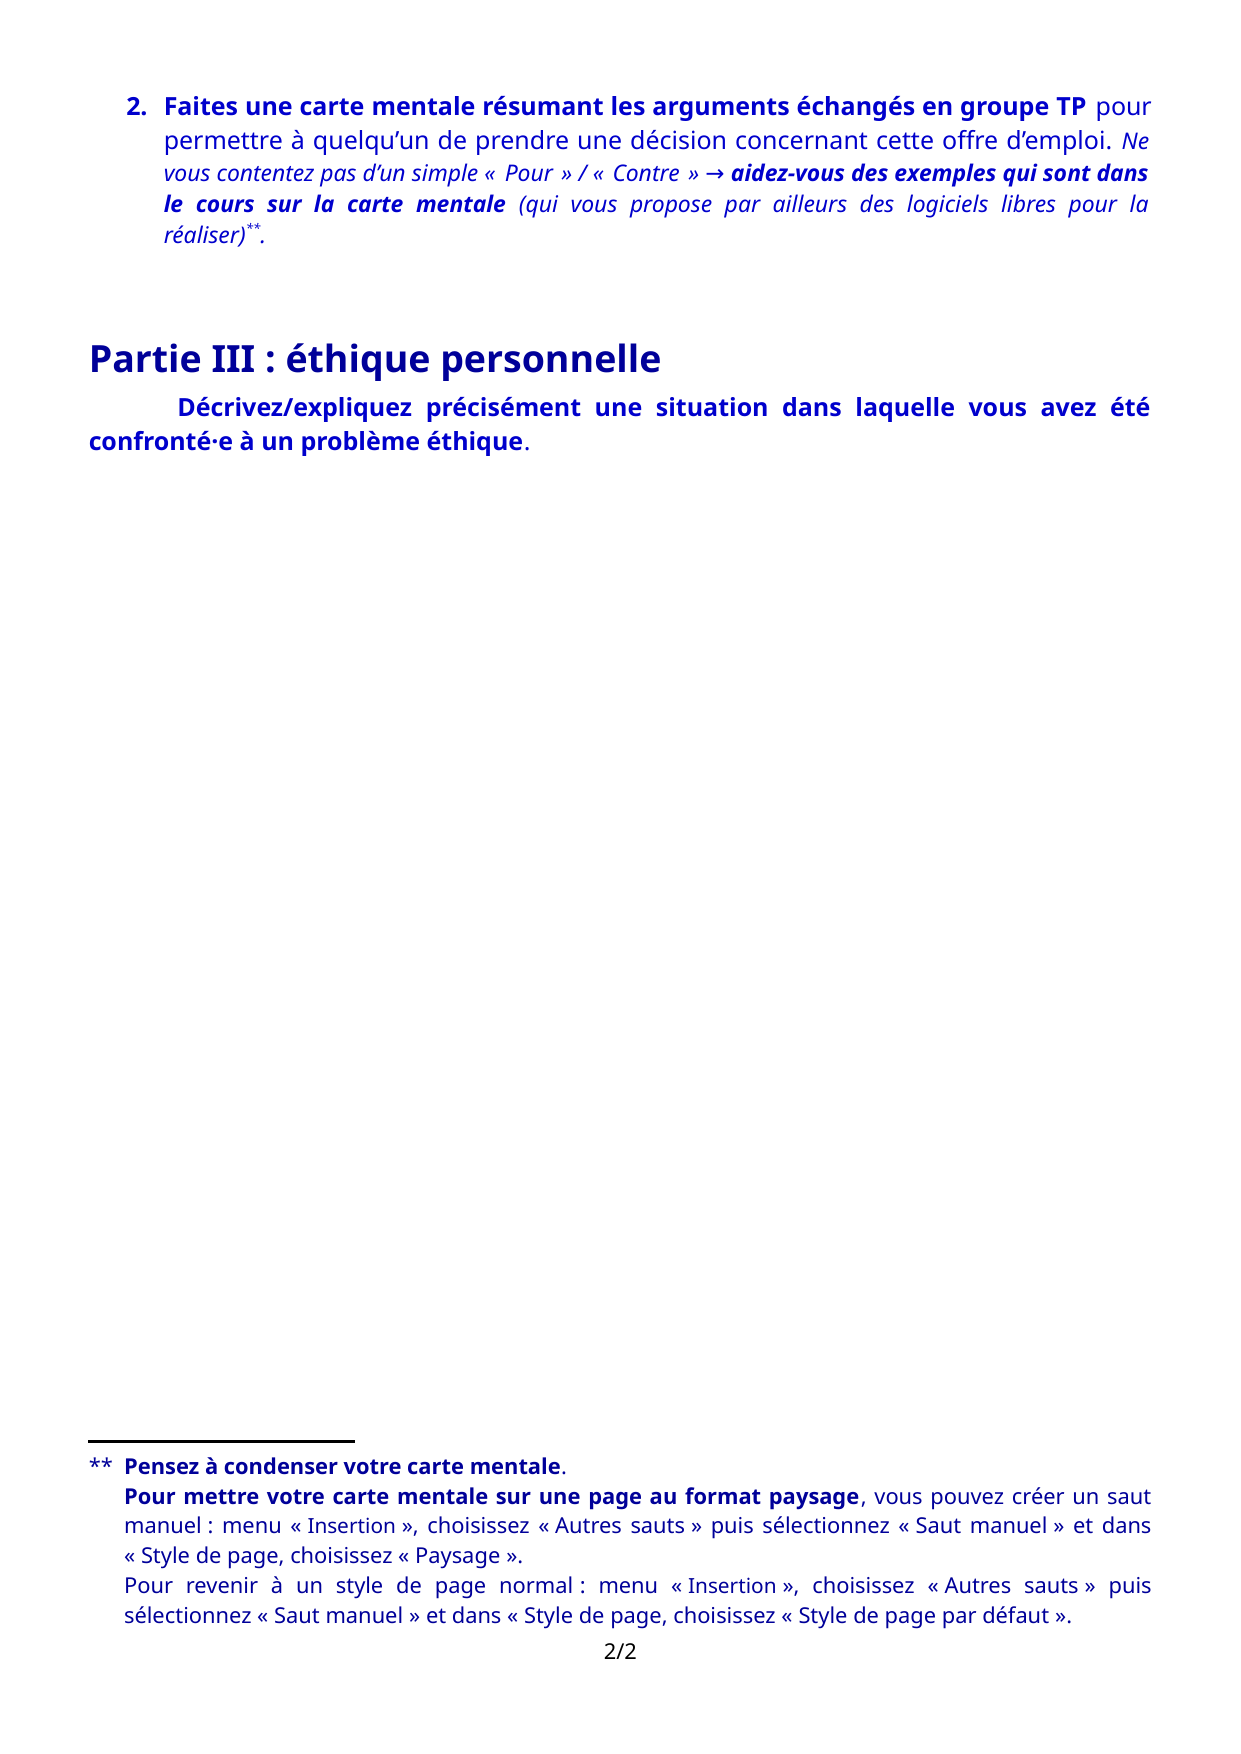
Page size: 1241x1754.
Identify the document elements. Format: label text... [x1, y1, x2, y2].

list Faites une carte mentale résumant les arguments échangés en groupe TP pour permettre à quelqu’un de prendre une décision concernant cette offre d’emploi. Ne vous contentez pas d’un simple « Pour » / « Contre » → aidez-vous des exemples qui sont dans le cours sur la carte mentale (qui vous propose par ailleurs des logiciels libres pour la réaliser). [126, 88, 1152, 250]
list Pensez à condenser votre carte mentale. Pour mettre votre carte mentale sur une page au format paysage, vous pouvez créer un saut manuel : menu « Insertion », choisissez « Autres sauts » puis sélectionnez « Saut manuel » et dans « Style de page, choisissez « Paysage ». Pour revenir à un style de page normal : menu « Insertion », choisissez « Autres sauts » puis sélectionnez « Saut manuel » et dans « Style de page, choisissez « Style de page par défaut ». [88, 1451, 1152, 1630]
subtitle Partie III : éthique personnelle [88, 332, 1152, 383]
text Décrivez/expliquez précisément une situation dans laquelle vous avez été confronté·e à un problème éthique. [88, 389, 1152, 458]
